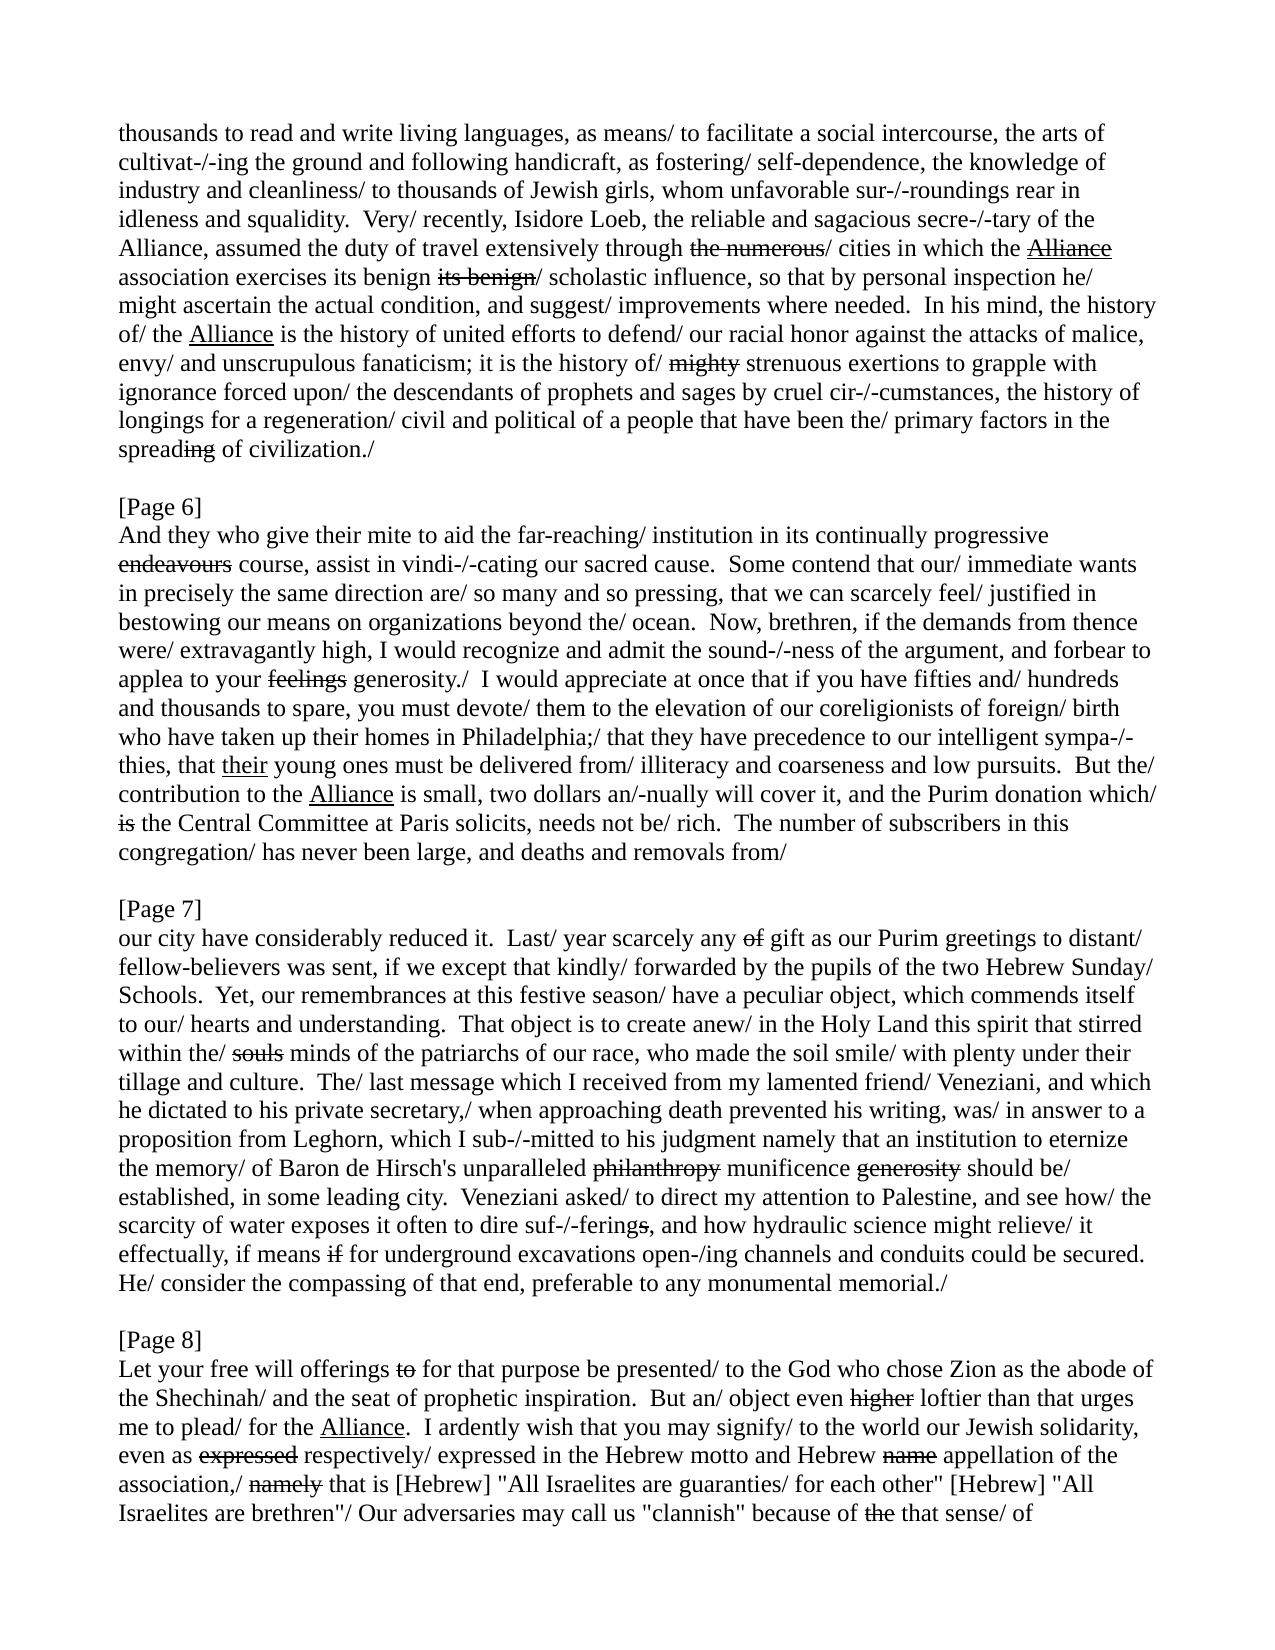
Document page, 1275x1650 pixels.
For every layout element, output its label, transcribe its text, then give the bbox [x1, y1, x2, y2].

text And they who give their mite to aid the far-reaching/ institution in its continually progressive endeavours course, assist in vindi-/-cating our sacred cause. Some contend that our/ immediate wants in precisely the same direction are/ so many and so pressing, that we can scarcely feel/ justified in bestowing our means on organizations beyond the/ ocean. Now, brethren, if the demands from thence were/ extravagantly high, I would recognize and admit the sound-/-ness of the argument, and forbear to applea to your feelings generosity./ I would appreciate at once that if you have fifties and/ hundreds and thousands to spare, you must devote/ them to the elevation of our coreligionists of foreign/ birth who have taken up their homes in Philadelphia;/ that they have precedence to our intelligent sympa-/-thies, that their young ones must be delivered from/ illiteracy and coarseness and low pursuits. But the/ contribution to the Alliance is small, two dollars an/-nually will cover it, and the Purim donation which/ is the Central Committee at Paris solicits, needs not be/ rich. The number of subscribers in this congregation/ has never been large, and deaths and removals from/ [118, 521, 1157, 866]
text [Page 6] [118, 492, 1157, 521]
text [Page 8] [118, 1326, 1157, 1354]
text [Page 7] [118, 894, 1157, 923]
text thousands to read and write living languages, as means/ to facilitate a social intercourse, the arts of cultivat-/-ing the ground and following handicraft, as fostering/ self-dependence, the knowledge of industry and cleanliness/ to thousands of Jewish girls, whom unfavorable sur-/-roundings rear in idleness and squalidity. Very/ recently, Isidore Loeb, the reliable and sagacious secre-/-tary of the Alliance, assumed the duty of travel extensively through the numerous/ cities in which the Alliance association exercises its benign its benign/ scholastic influence, so that by personal inspection he/ might ascertain the actual condition, and suggest/ improvements where needed. In his mind, the history of/ the Alliance is the history of united efforts to defend/ our racial honor against the attacks of malice, envy/ and unscrupulous fanaticism; it is the history of/ mighty strenuous exertions to grapple with ignorance forced upon/ the descendants of prophets and sages by cruel cir-/-cumstances, the history of longings for a regeneration/ civil and political of a people that have been the/ primary factors in the spreading of civilization./ [118, 118, 1157, 463]
text our city have considerably reduced it. Last/ year scarcely any of gift as our Purim greetings to distant/ fellow-believers was sent, if we except that kindly/ forwarded by the pupils of the two Hebrew Sunday/ Schools. Yet, our remembrances at this festive season/ have a peculiar object, which commends itself to our/ hearts and understanding. That object is to create anew/ in the Holy Land this spirit that stirred within the/ souls minds of the patriarchs of our race, who made the soil smile/ with plenty under their tillage and culture. The/ last message which I received from my lamented friend/ Veneziani, and which he dictated to his private secretary,/ when approaching death prevented his writing, was/ in answer to a proposition from Leghorn, which I sub-/-mitted to his judgment namely that an institution to eternize the memory/ of Baron de Hirsch's unparalleled philanthropy munificence generosity should be/ established, in some leading city. Veneziani asked/ to direct my attention to Palestine, and see how/ the scarcity of water exposes it often to dire suf-/-ferings, and how hydraulic science might relieve/ it effectually, if means if for underground excavations open-/ing channels and conduits could be secured. He/ consider the compassing of that end, preferable to any monumental memorial./ [118, 923, 1157, 1297]
text Let your free will offerings to for that purpose be presented/ to the God who chose Zion as the abode of the Shechinah/ and the seat of prophetic inspiration. But an/ object even higher loftier than that urges me to plead/ for the Alliance. I ardently wish that you may signify/ to the world our Jewish solidarity, even as expressed respectively/ expressed in the Hebrew motto and Hebrew name appellation of the association,/ namely that is [Hebrew] "All Israelites are guaranties/ for each other" [Hebrew] "All Israelites are brethren"/ Our adversaries may call us "clannish" because of the that sense/ of [118, 1354, 1157, 1527]
